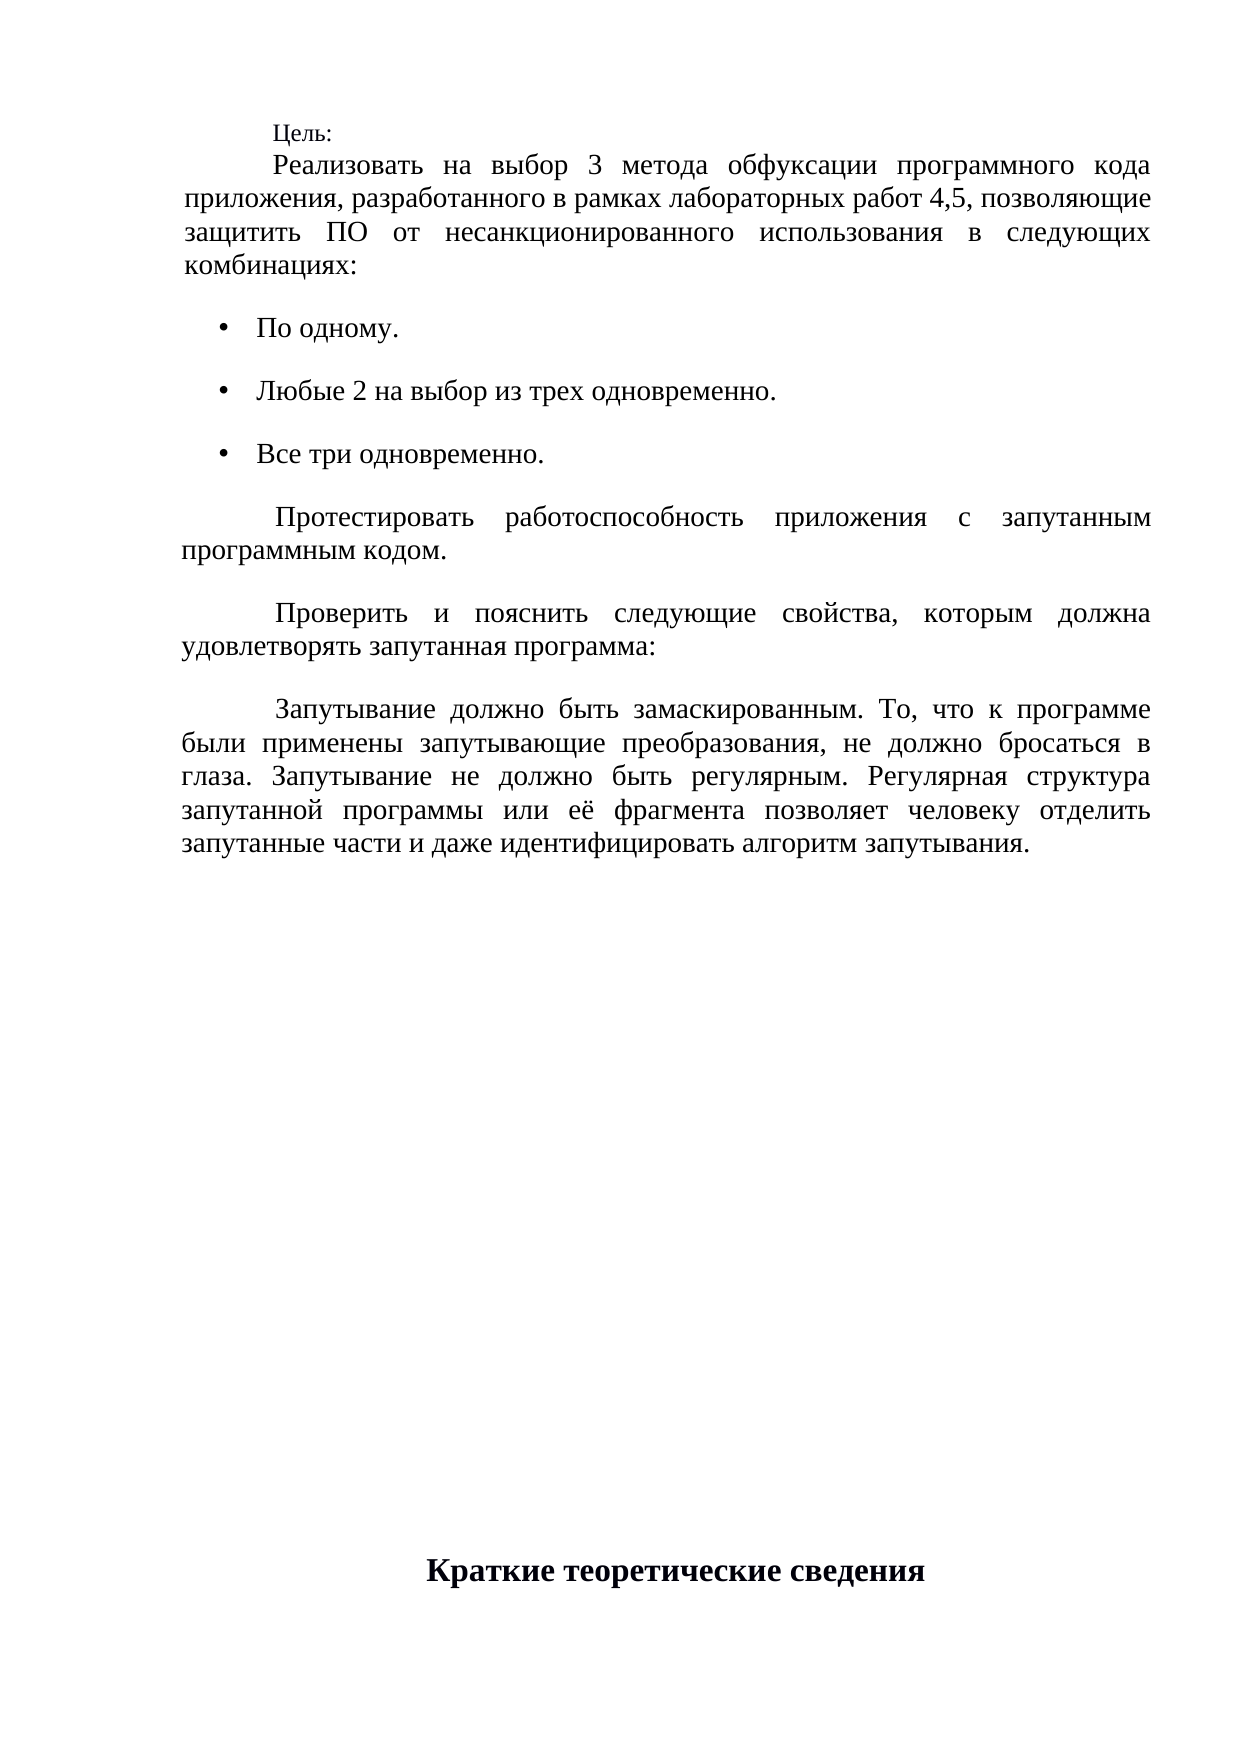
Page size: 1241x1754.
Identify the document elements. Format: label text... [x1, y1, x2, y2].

list По одному. [219, 310, 1152, 344]
text Проверить и пояснить следующие свойства, которым должна удовлетворять запутанная программа: [181, 595, 1152, 662]
text Запутывание должно быть замаскированным. То, что к программе были применены запутывающие преобразования, не должно бросаться в глаза. Запутывание не должно быть регулярным. Регулярная структура запутанной программы или её фрагмента позволяет человеку отделить запутанные части и даже идентифицировать алгоритм запутывания. [181, 691, 1152, 859]
text Реализовать на выбор 3 метода обфуксации программного кода приложения, разработанного в рамках лабораторных работ 4,5, позволяющие защитить ПО от несанкционированного использования в следующих комбинациях: [184, 147, 1152, 281]
subtitle Краткие теоретические сведения [162, 1550, 1152, 1589]
list Все три одновременно. [219, 436, 1152, 469]
list Любые 2 на выбор из трех одновременно. [219, 373, 1152, 407]
text Протестировать работоспособность приложения с запутанным программным кодом. [181, 499, 1152, 566]
text Цель: [125, 118, 1152, 147]
